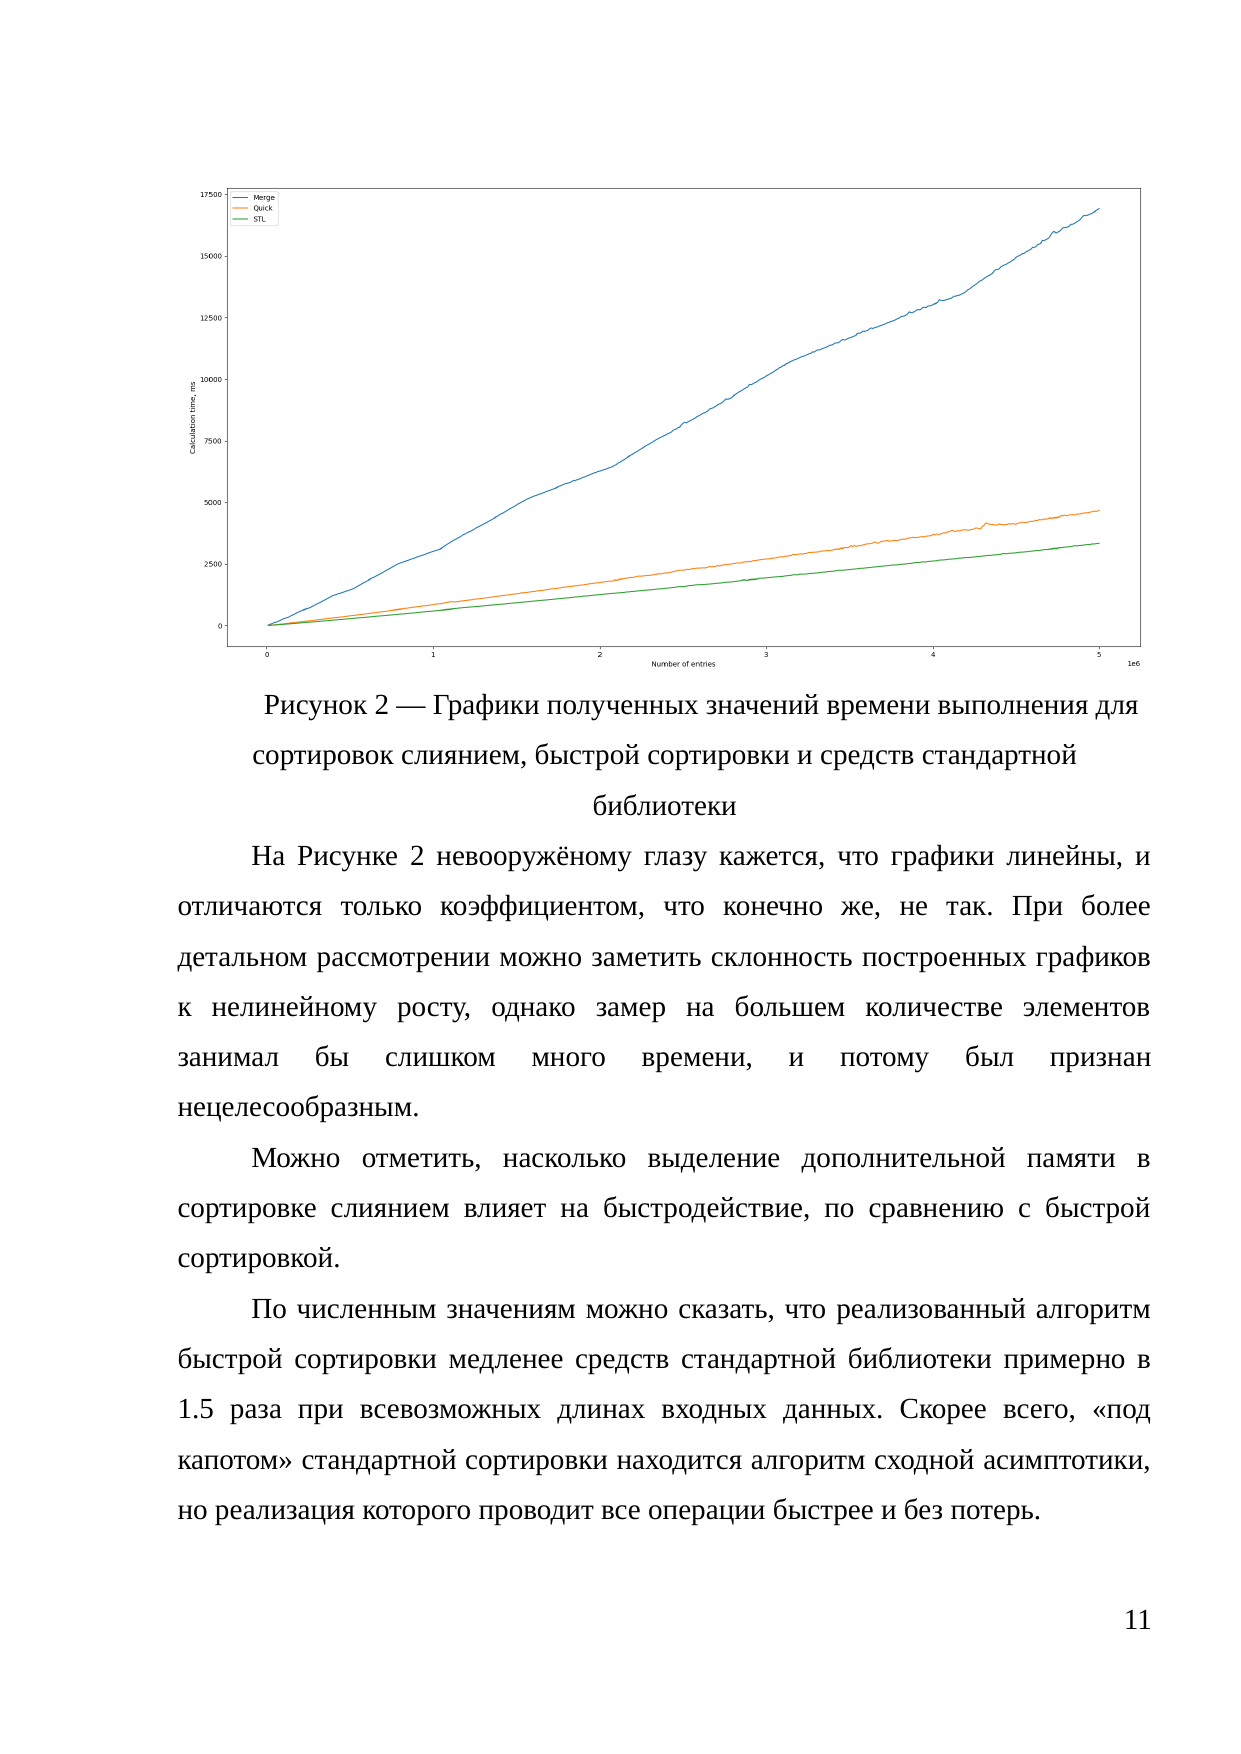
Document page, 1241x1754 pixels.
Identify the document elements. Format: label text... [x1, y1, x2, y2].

text Можно отметить, насколько выделение дополнительной памяти в сортировке слиянием влияет на быстродействие, по сравнению с быстрой сортировкой. [177, 1140, 1152, 1274]
text Рисунок 2 — Графики полученных значений времени выполнения для сортировок слиянием, быстрой сортировки и средств стандартной библиотеки [177, 671, 1152, 821]
text На Рисунке 2 невооружёному глазу кажется, что графики линейны, и отличаются только коэффициентом, что конечно же, не так. При более детальном рассмотрении можно заметить склонность построенных графиков к нелинейному росту, однако замер на большем количестве элементов занимал бы слишком много времени, и потому был признан нецелесообразным. [177, 838, 1152, 1123]
text По численным значениям можно сказать, что реализованный алгоритм быстрой сортировки медленее средств стандартной библиотеки примерно в 1.5 раза при всевозможных длинах входных данных. Скорее всего, «под капотом» стандартной сортировки находится алгоритм сходной асимптотики, но реализация которого проводит все операции быстрее и без потерь. [177, 1291, 1152, 1526]
picture [177, 181, 1152, 671]
